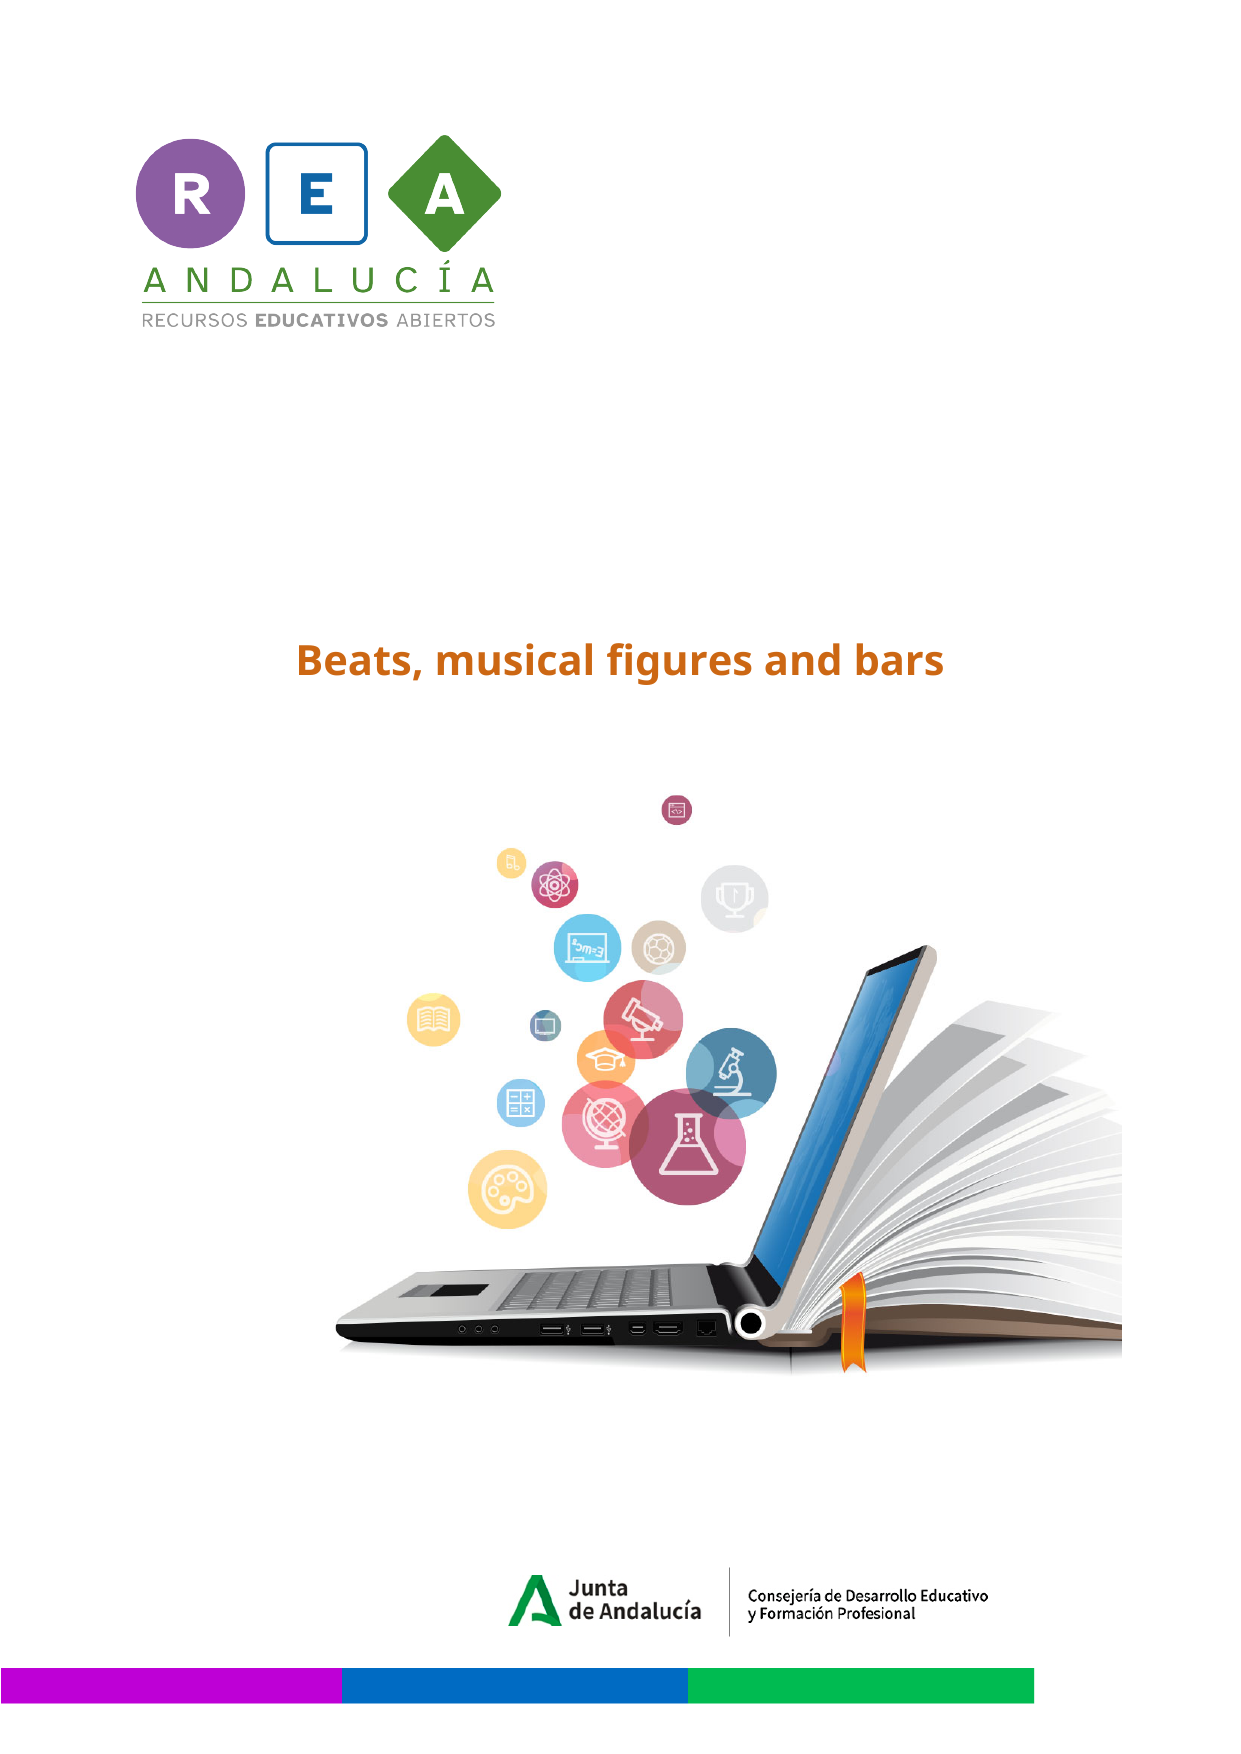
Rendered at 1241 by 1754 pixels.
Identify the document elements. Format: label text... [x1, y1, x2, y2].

title Beats, musical figures and bars [118, 631, 1122, 687]
picture [118, 118, 520, 355]
picture [290, 762, 1122, 1404]
picture [1, 1544, 1035, 1704]
